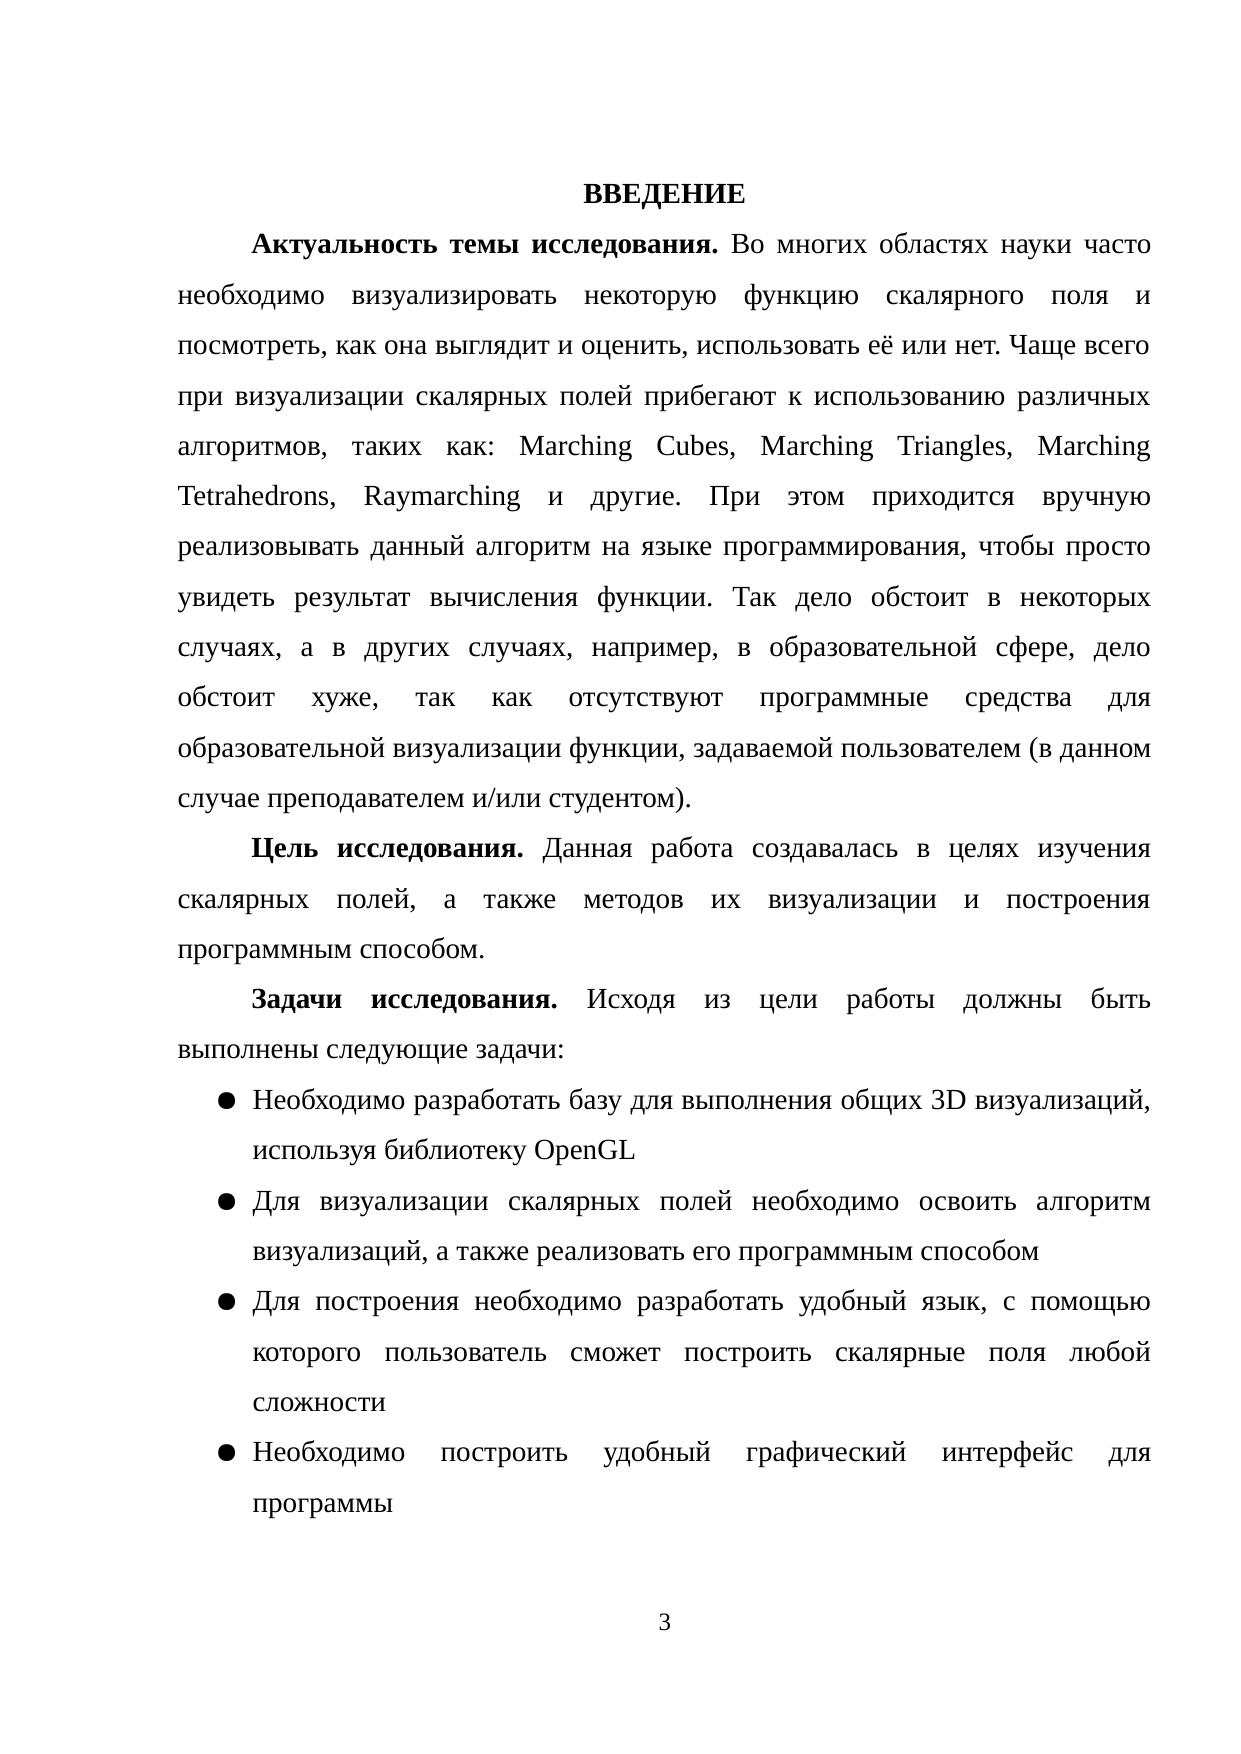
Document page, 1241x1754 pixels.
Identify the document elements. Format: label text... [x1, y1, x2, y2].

list Необходимо построить удобный графический интерфейс для программы [215, 1434, 1152, 1518]
subtitle ВВЕДЕНИЕ [177, 176, 1152, 210]
text Актуальность темы исследования. Во многих областях науки часто необходимо визуализировать некоторую функцию скалярного поля и посмотреть, как она выглядит и оценить, использовать её или нет. Чаще всего при визуализации скалярных полей прибегают к использованию различных алгоритмов, таких как: Marching Cubes, Marching Triangles, Marching Tetrahedrons, Raymarching и другие. При этом приходится вручную реализовывать данный алгоритм на языке программирования, чтобы просто увидеть результат вычисления функции. Так дело обстоит в некоторых случаях, а в других случаях, например, в образовательной сфере, дело обстоит хуже, так как отсутствуют программные средства для образовательной визуализации функции, задаваемой пользователем (в данном случае преподавателем и/или студентом). [177, 227, 1152, 814]
list Для построения необходимо разработать удобный язык, с помощью которого пользователь сможет построить скалярные поля любой сложности [215, 1283, 1152, 1418]
list Для визуализации скалярных полей необходимо освоить алгоритм визуализаций, а также реализовать его программным способом [215, 1183, 1152, 1267]
list Необходимо разработать базу для выполнения общих 3D визуализаций, используя библиотеку OpenGL [215, 1082, 1152, 1166]
text Задачи исследования. Исходя из цели работы должны быть выполнены следующие задачи: [177, 981, 1152, 1065]
text Цель исследования. Данная работа создавалась в целях изучения скалярных полей, а также методов их визуализации и построения программным способом. [177, 830, 1152, 964]
